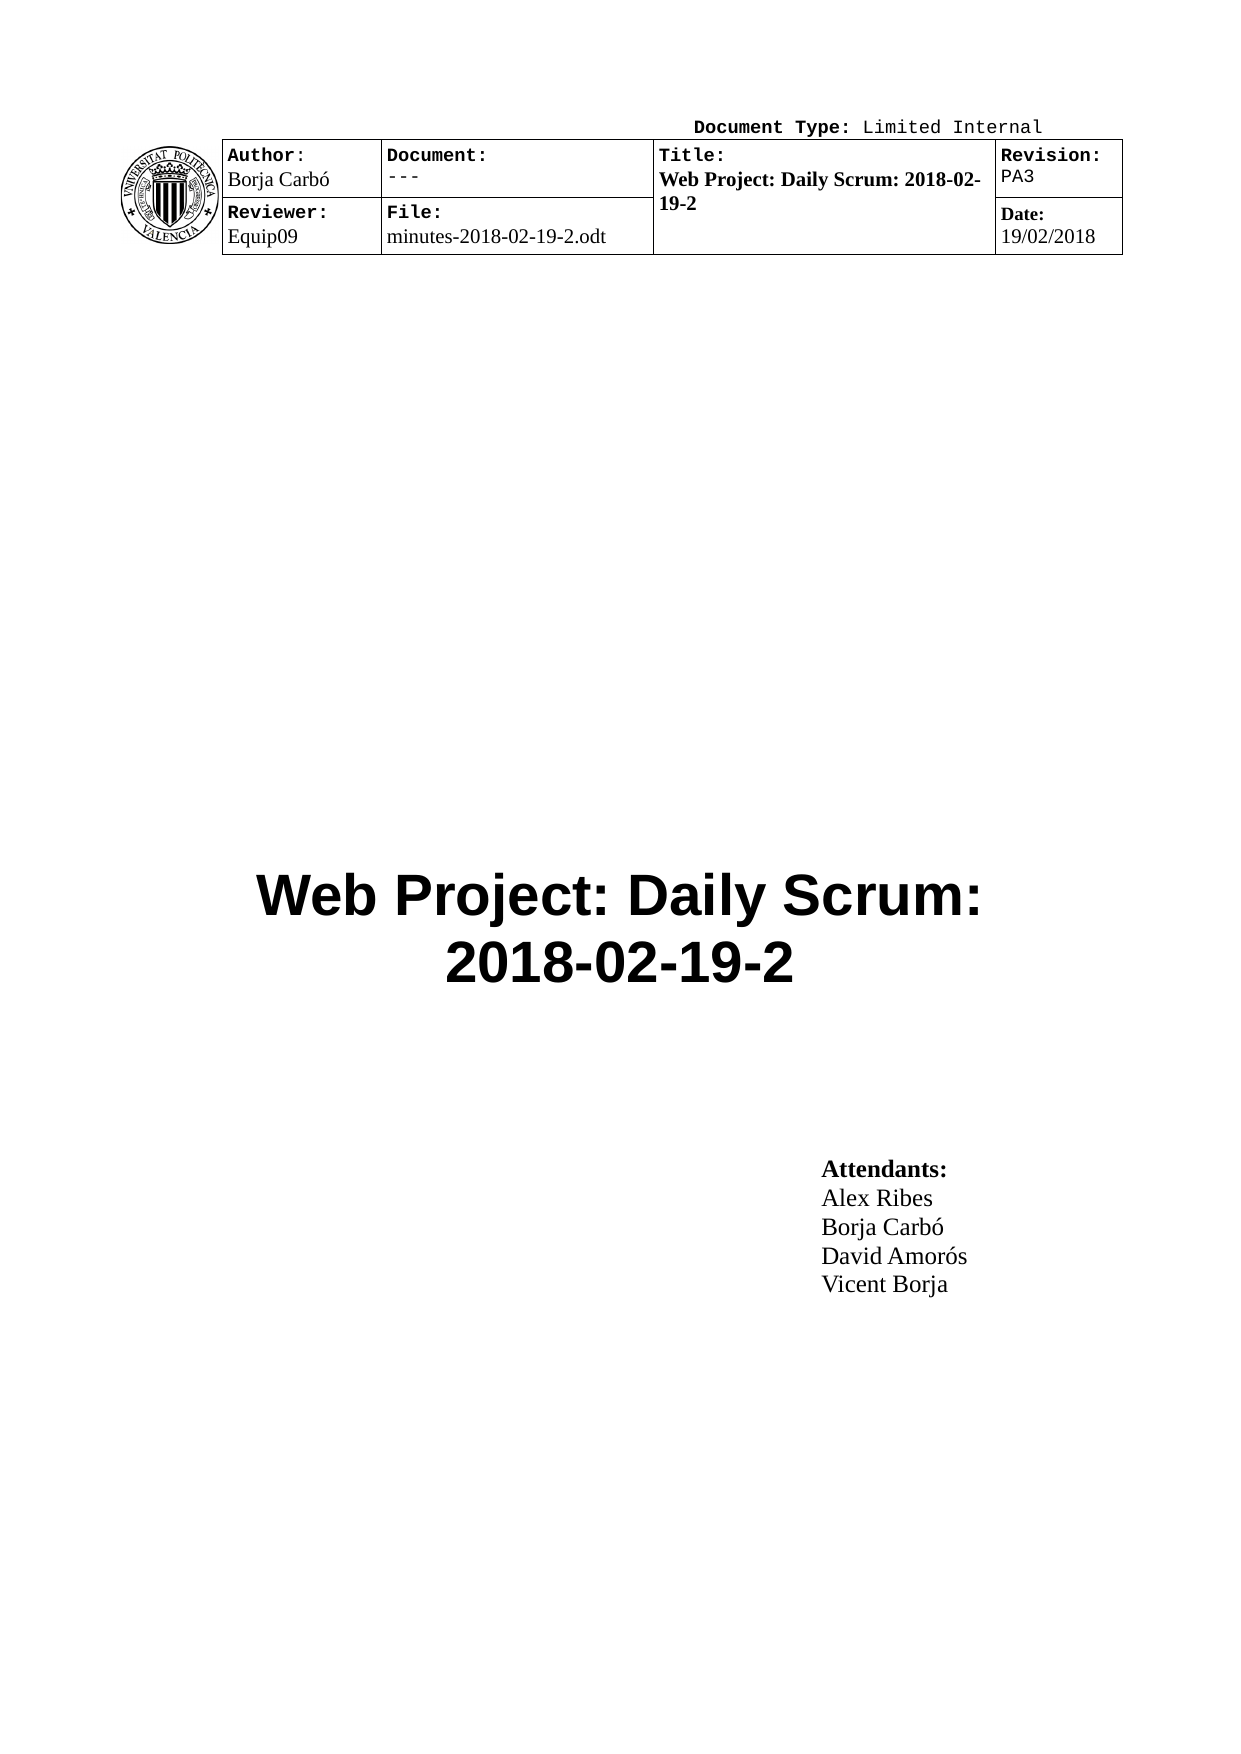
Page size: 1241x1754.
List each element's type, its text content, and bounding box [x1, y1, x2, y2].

table_header Attendants: [821, 1155, 1122, 1183]
picture [120, 146, 219, 244]
table_cell Borja Carbó [821, 1212, 1122, 1241]
table_cell Vicent Borja [821, 1270, 1122, 1298]
table_cell Alex Ribes [821, 1183, 1122, 1212]
table_cell David Amorós [821, 1241, 1122, 1269]
title Web Project: Daily Scrum: 2018-02-19-2 [236, 861, 1004, 995]
